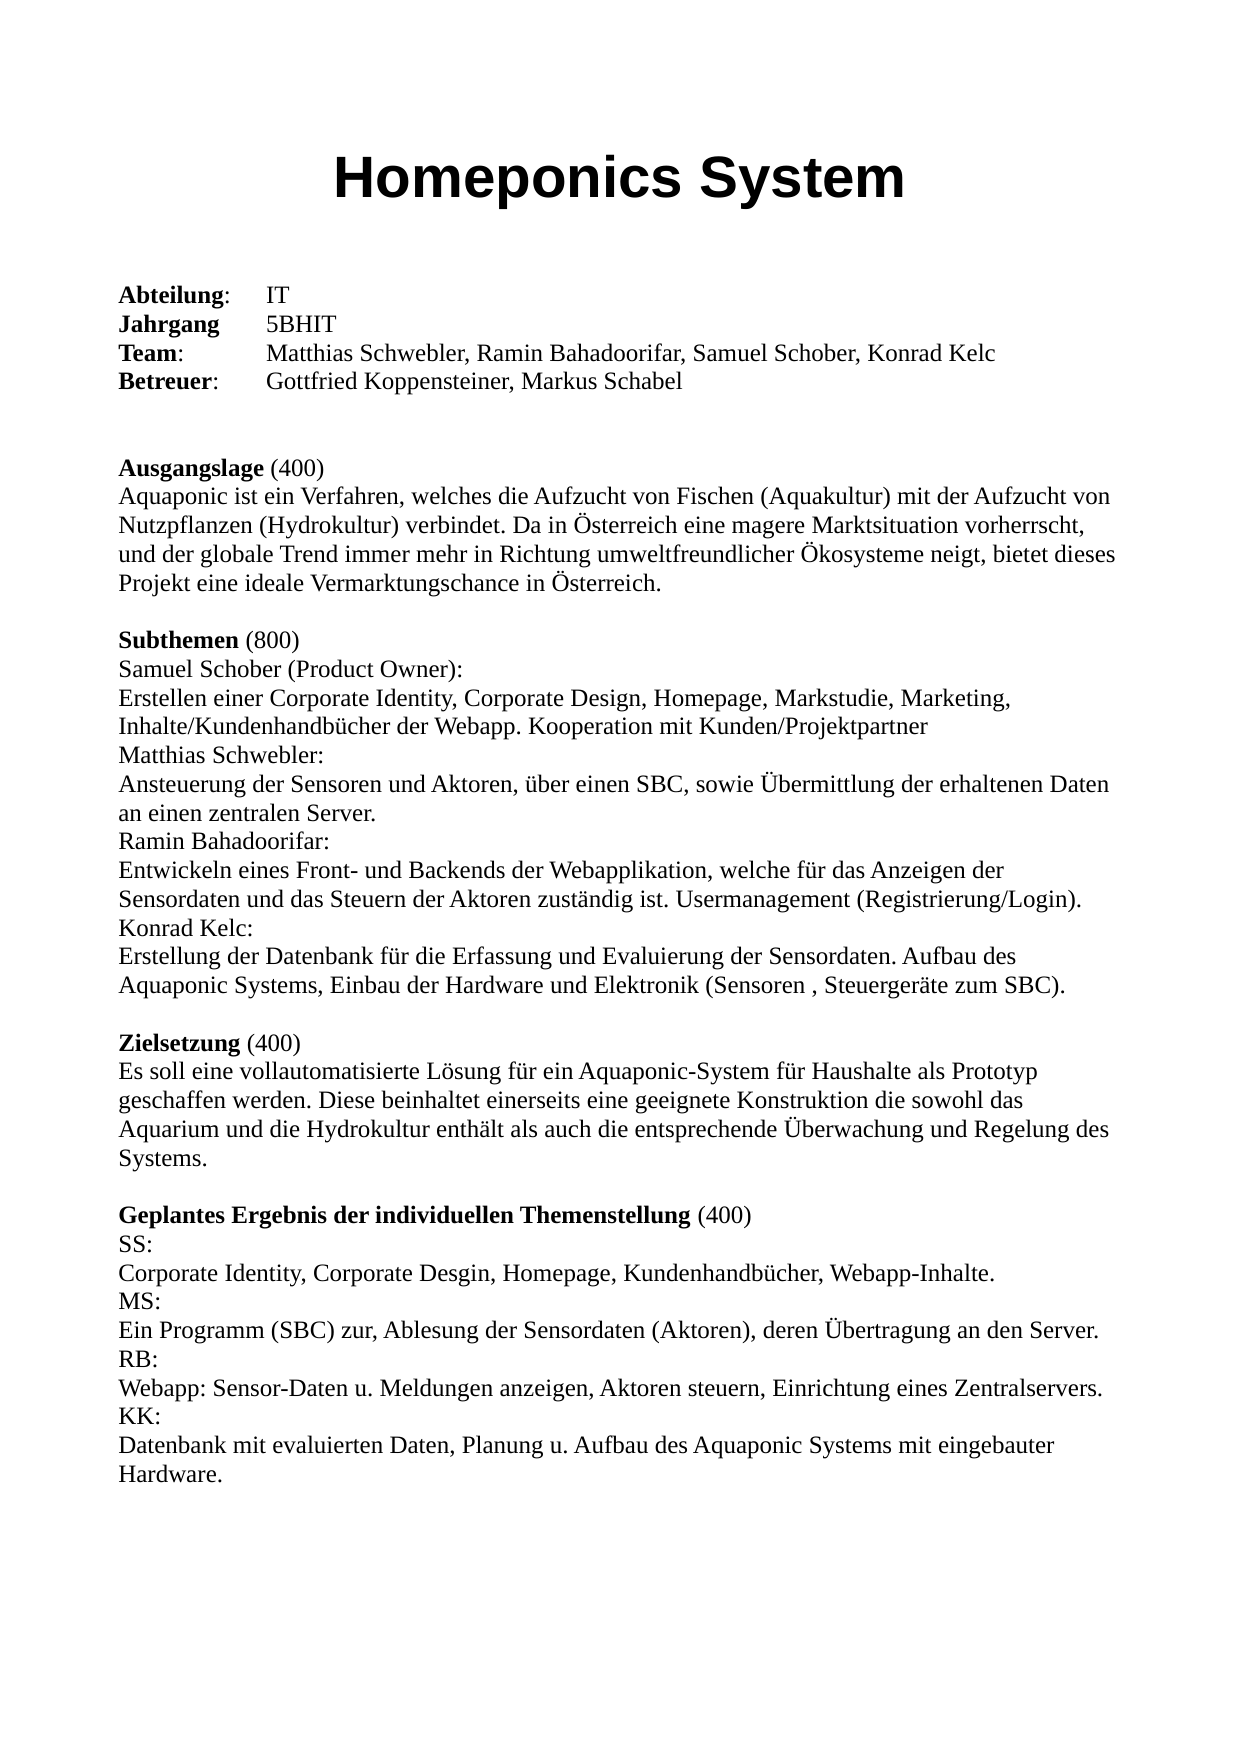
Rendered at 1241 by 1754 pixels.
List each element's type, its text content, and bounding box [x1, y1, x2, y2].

text Zielsetzung (400) [118, 1028, 1122, 1056]
text Samuel Schober (Product Owner): [118, 654, 1122, 683]
title Homeponics System [118, 143, 1122, 210]
text Konrad Kelc: [118, 913, 1122, 941]
text Aquaponic Systems, Einbau der Hardware und Elektronik (Sensoren , Steuergeräte zum SBC). [118, 970, 1122, 999]
text RB: [118, 1344, 1122, 1373]
text Ein Programm (SBC) zur, Ablesung der Sensordaten (Aktoren), deren Übertragung an den Server. [118, 1315, 1122, 1344]
text Ramin Bahadoorifar: [118, 826, 1122, 855]
text MS: [118, 1286, 1122, 1315]
text Erstellen einer Corporate Identity, Corporate Design, Homepage, Markstudie, Marketing, Inhalte/Kundenhandbücher der Webapp. Kooperation mit Kunden/Projektpartner [118, 683, 1122, 740]
text Team: Matthias Schwebler, Ramin Bahadoorifar, Samuel Schober, Konrad Kelc [118, 338, 1122, 366]
text Geplantes Ergebnis der individuellen Themenstellung (400) [118, 1200, 1122, 1229]
text Ansteuerung der Sensoren und Aktoren, über einen SBC, sowie Übermittlung der erhaltenen Daten an einen zentralen Server. [118, 769, 1122, 826]
text Matthias Schwebler: [118, 740, 1122, 769]
text Aquaponic ist ein Verfahren, welches die Aufzucht von Fischen (Aquakultur) mit der Aufzucht von Nutzpflanzen (Hydrokultur) verbindet. Da in Österreich eine magere Marktsituation vorherrscht, und der globale Trend immer mehr in Richtung umweltfreundlicher Ökosysteme neigt, bietet dieses Projekt eine ideale Vermarktungschance in Österreich. [118, 481, 1122, 596]
text Jahrgang 5BHIT [118, 309, 1122, 338]
text Abteilung: IT [118, 280, 1122, 309]
text Es soll eine vollautomatisierte Lösung für ein Aquaponic-System für Haushalte als Prototyp geschaffen werden. Diese beinhaltet einerseits eine geeignete Konstruktion die sowohl das Aquarium und die Hydrokultur enthält als auch die entsprechende Überwachung und Regelung des Systems. [118, 1056, 1122, 1171]
text Ausgangslage (400) [118, 453, 1122, 481]
text Subthemen (800) [118, 625, 1122, 654]
text Erstellung der Datenbank für die Erfassung und Evaluierung der Sensordaten. Aufbau des [118, 941, 1122, 970]
text Betreuer: Gottfried Koppensteiner, Markus Schabel [118, 366, 1122, 395]
text Webapp: Sensor-Daten u. Meldungen anzeigen, Aktoren steuern, Einrichtung eines Zentralservers. [118, 1373, 1122, 1401]
text KK: [118, 1401, 1122, 1430]
text Entwickeln eines Front- und Backends der Webapplikation, welche für das Anzeigen der Sensordaten und das Steuern der Aktoren zuständig ist. Usermanagement (Registrierung/Login). [118, 855, 1122, 913]
text Corporate Identity, Corporate Desgin, Homepage, Kundenhandbücher, Webapp-Inhalte. [118, 1258, 1122, 1286]
text Datenbank mit evaluierten Daten, Planung u. Aufbau des Aquaponic Systems mit eingebauter Hardware. [118, 1430, 1122, 1488]
text SS: [118, 1229, 1122, 1258]
